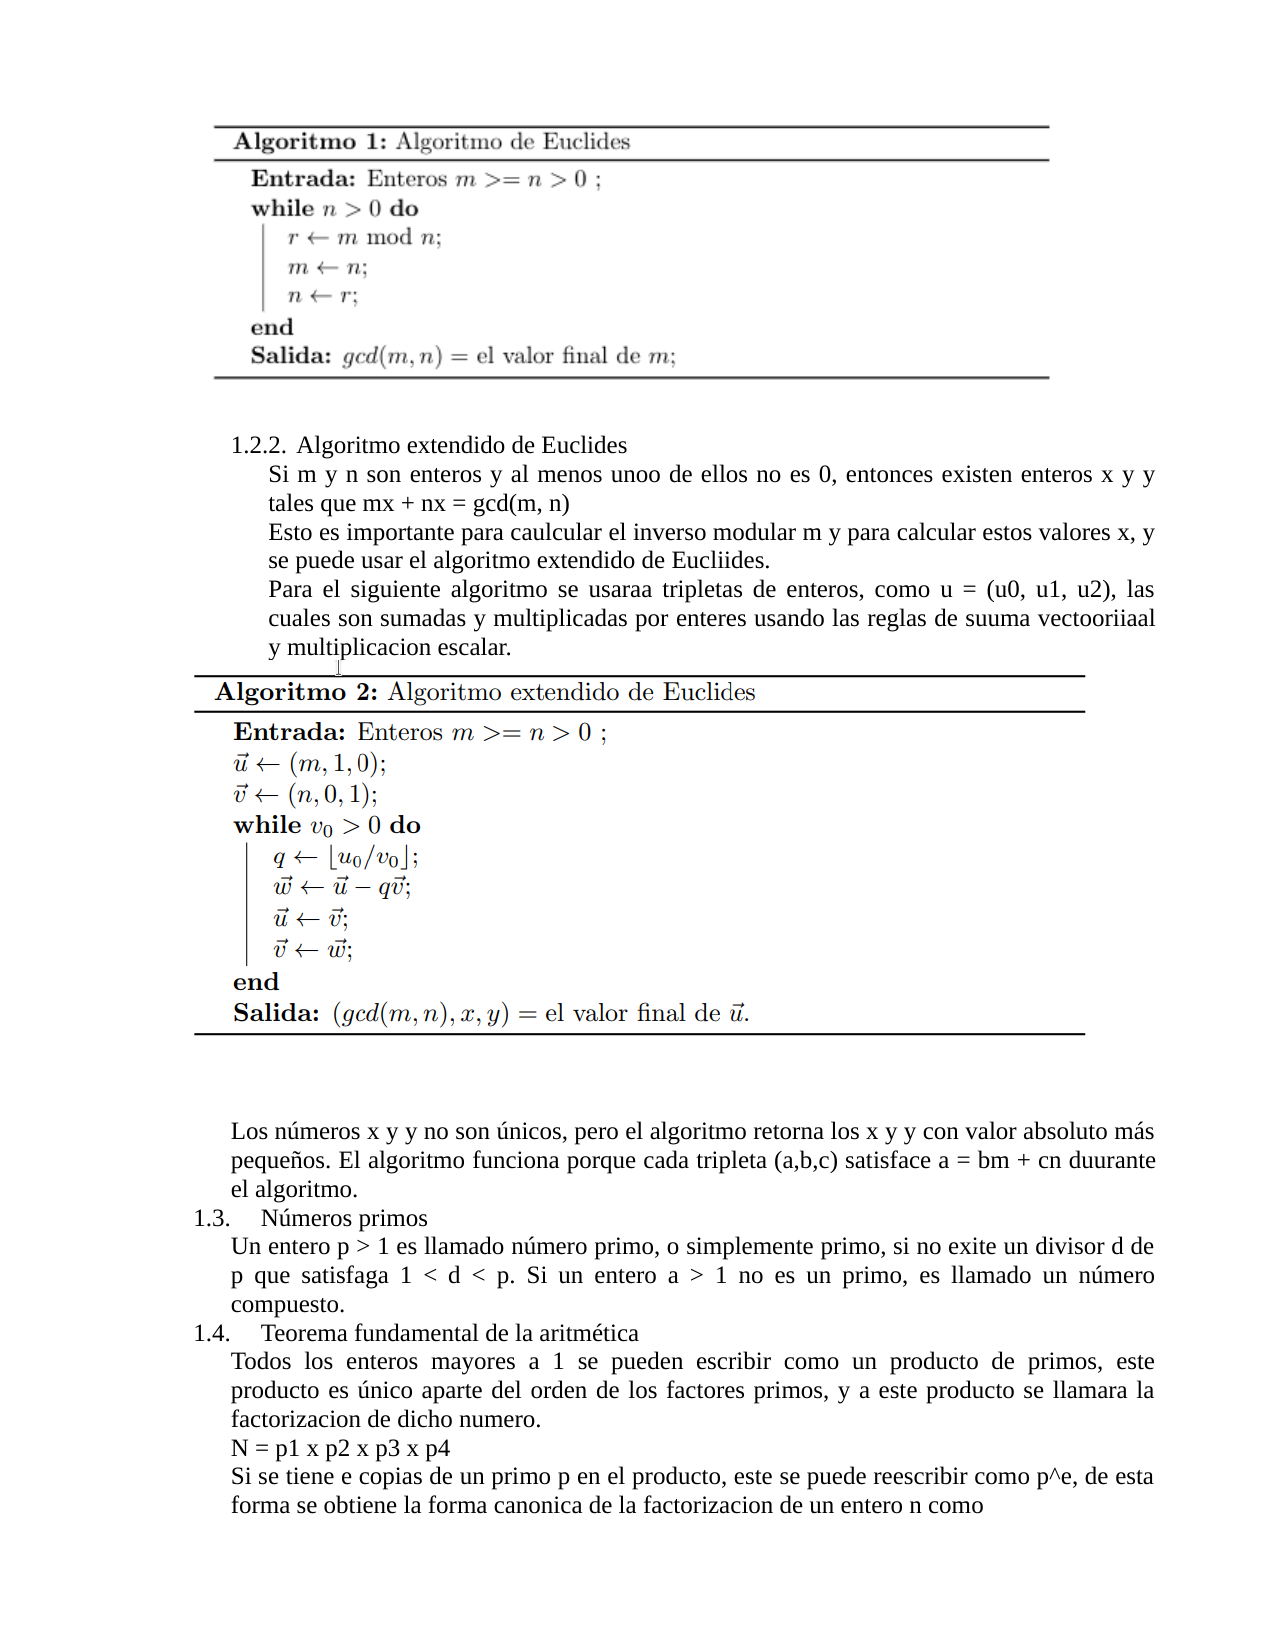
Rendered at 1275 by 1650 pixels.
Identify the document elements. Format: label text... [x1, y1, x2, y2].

list Si se tiene e copias de un primo p en el producto, este se puede reescribir como p^e, de esta forma se obtiene la forma canonica de la factorizacion de un entero n como [193, 1461, 1157, 1519]
list Esto es importante para caulcular el inverso modular m y para calcular estos valores x, y se puede usar el algoritmo extendido de Eucliides. [231, 517, 1157, 574]
list Si m y n son enteros y al menos unoo de ellos no es 0, entonces existen enteros x y y tales que mx + nx = gcd(m, n) [231, 459, 1157, 517]
list Para el siguiente algoritmo se usaraa tripletas de enteros, como u = (u0, u1, u2), las cuales son sumadas y multiplicadas por enteres usando las reglas de suuma vectooriiaal y multiplicacion escalar. [231, 574, 1157, 661]
picture [174, 660, 1101, 1059]
picture [203, 118, 1072, 402]
list Números primos [193, 1203, 1157, 1231]
list Los números x y y no son únicos, pero el algoritmo retorna los x y y con valor absoluto más pequeños. El algoritmo funciona porque cada tripleta (a,b,c) satisface a = bm + cn duurante el algoritmo. [193, 1116, 1157, 1203]
list Todos los enteros mayores a 1 se pueden escribir como un producto de primos, este producto es único aparte del orden de los factores primos, y a este producto se llamara la factorizacion de dicho numero. [193, 1346, 1157, 1433]
list Un entero p > 1 es llamado número primo, o simplemente primo, si no exite un divisor d de p que satisfaga 1 < d < p. Si un entero a > 1 no es un primo, es llamado un número compuesto. [193, 1231, 1157, 1318]
list Teorema fundamental de la aritmética [193, 1318, 1157, 1346]
list N = p1 x p2 x p3 x p4 [193, 1433, 1157, 1461]
list Algoritmo extendido de Euclides [231, 431, 1157, 459]
